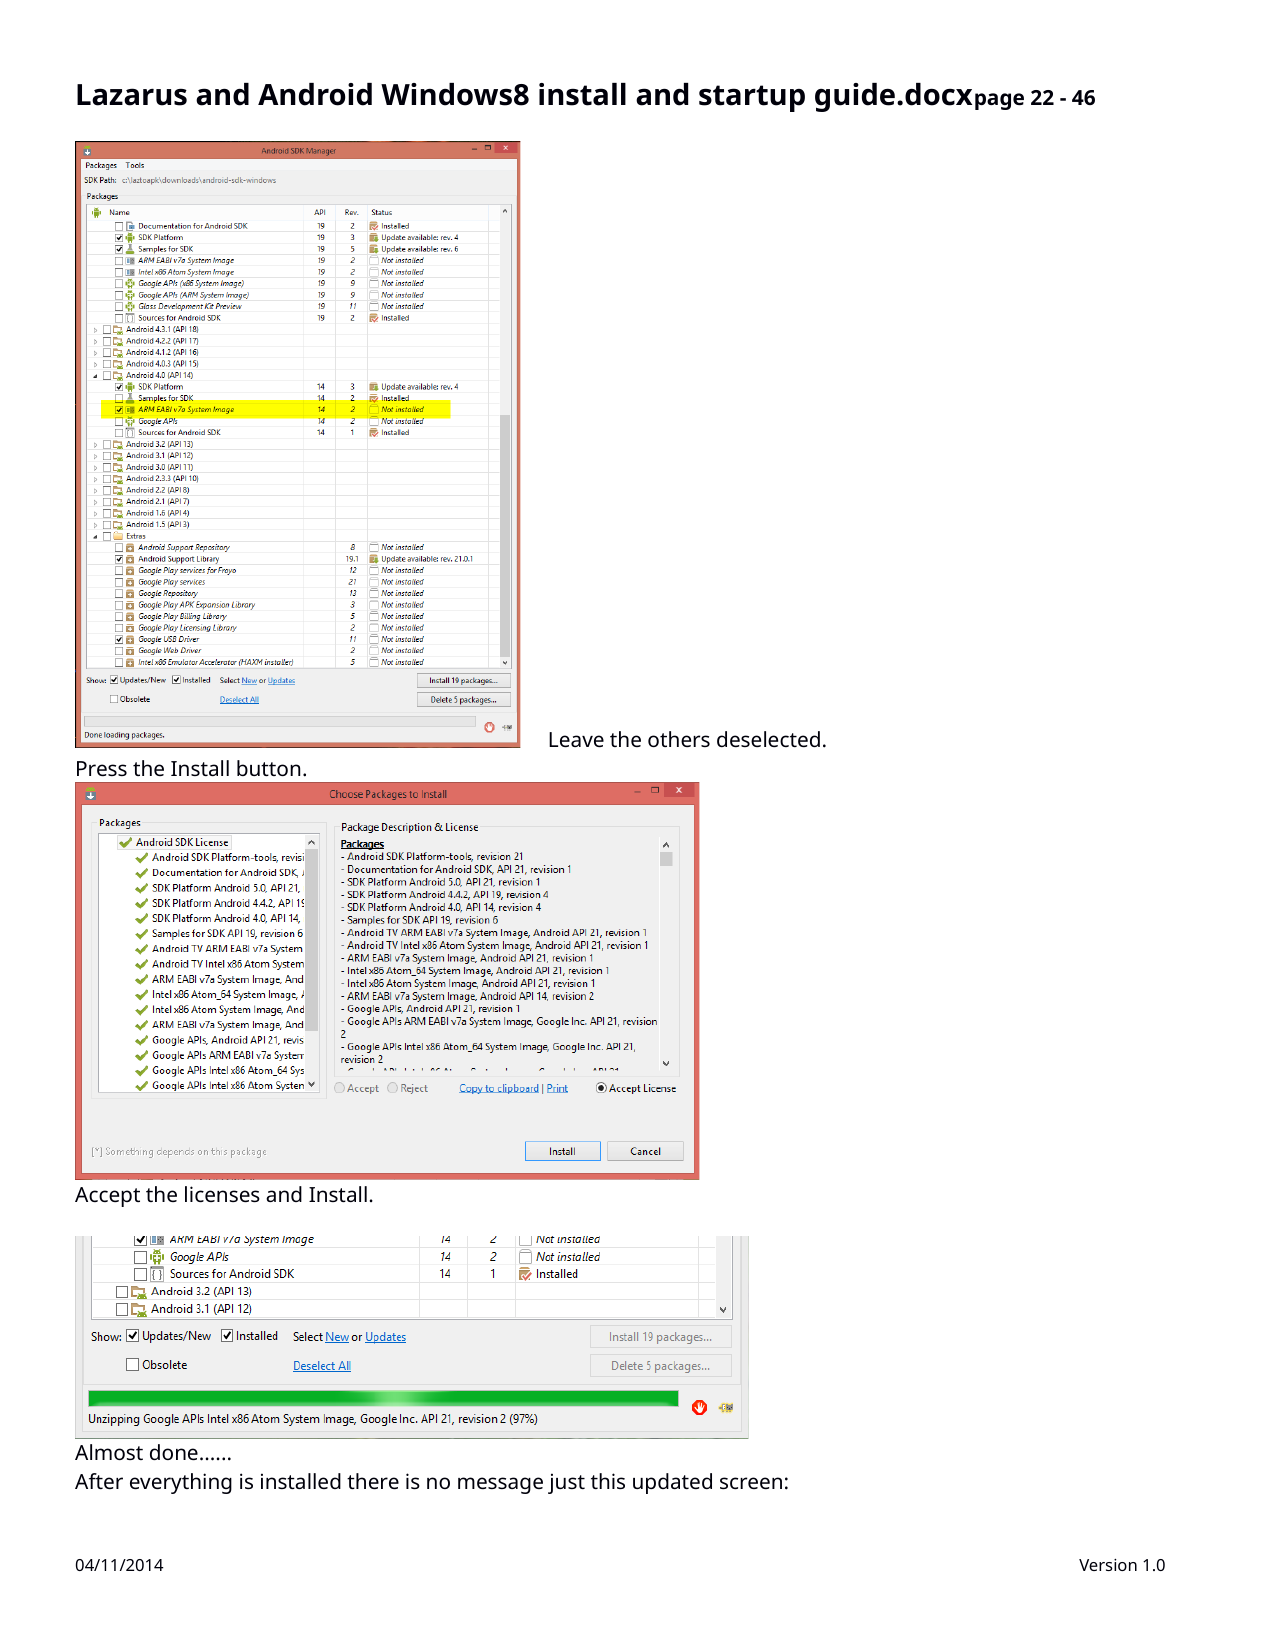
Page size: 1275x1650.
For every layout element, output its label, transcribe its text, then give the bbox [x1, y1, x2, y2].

text Leave the others deselected. [75, 142, 1200, 754]
picture [75, 141, 521, 748]
text Press the Install button. [75, 754, 1200, 782]
text After everything is installed there is no message just this updated screen: [75, 1467, 1200, 1495]
text Accept the licenses and Install. [75, 1180, 1200, 1208]
text Almost done...... [75, 1438, 1200, 1467]
picture [75, 782, 700, 1180]
picture [75, 1236, 749, 1439]
